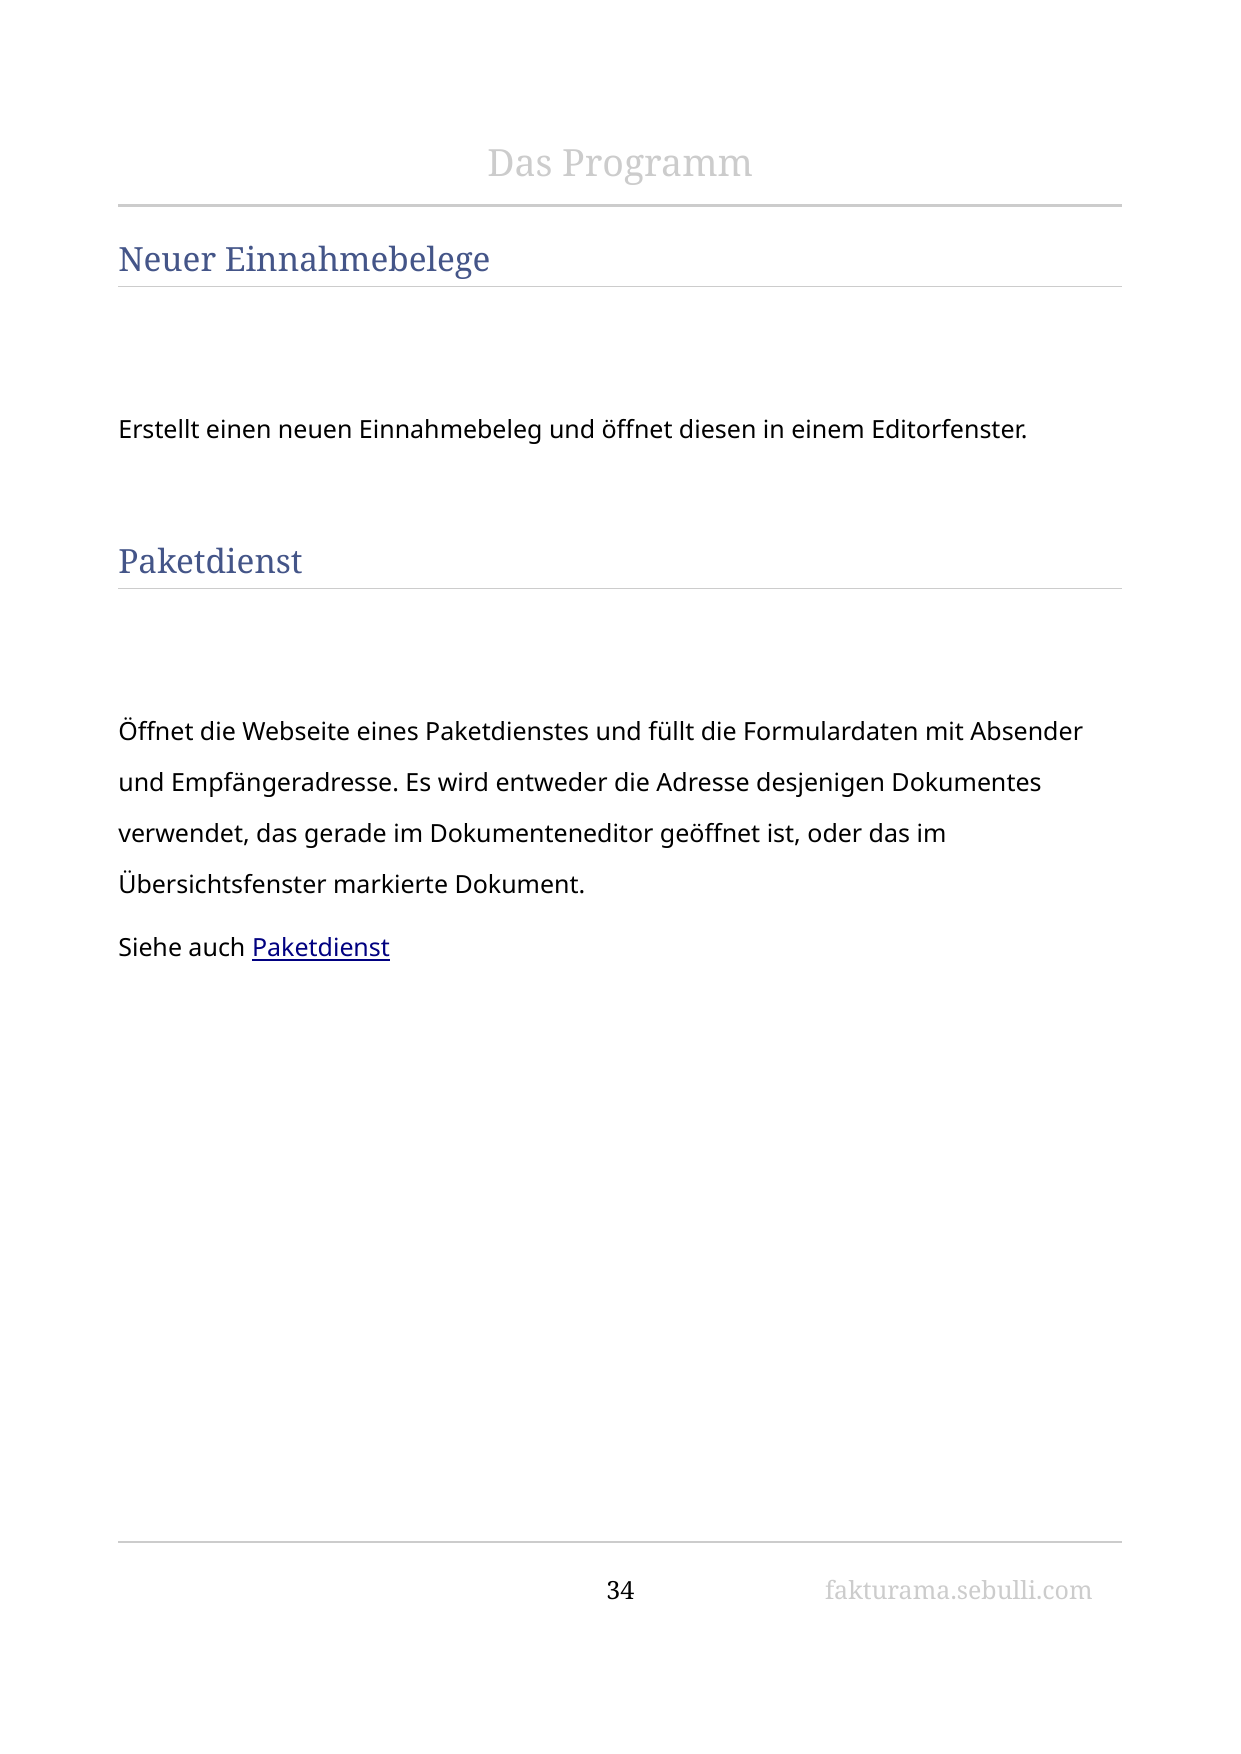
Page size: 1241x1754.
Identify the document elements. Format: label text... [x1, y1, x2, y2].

subtitle Paketdienst [118, 538, 1122, 588]
text Öffnet die Webseite eines Paketdienstes und füllt die Formulardaten mit Absender und Empfängeradresse. Es wird entweder die Adresse desjenigen Dokumentes verwendet, das gerade im Dokumenteneditor geöffnet ist, oder das im Übersichtsfenster markierte Dokument. [118, 713, 1122, 900]
text Erstellt einen neuen Einnahmebeleg und öffnet diesen in einem Editorfenster. [118, 412, 1122, 446]
text Siehe auch Paketdienst [118, 930, 1122, 964]
subtitle Neuer Einnahmebelege [118, 236, 1122, 286]
